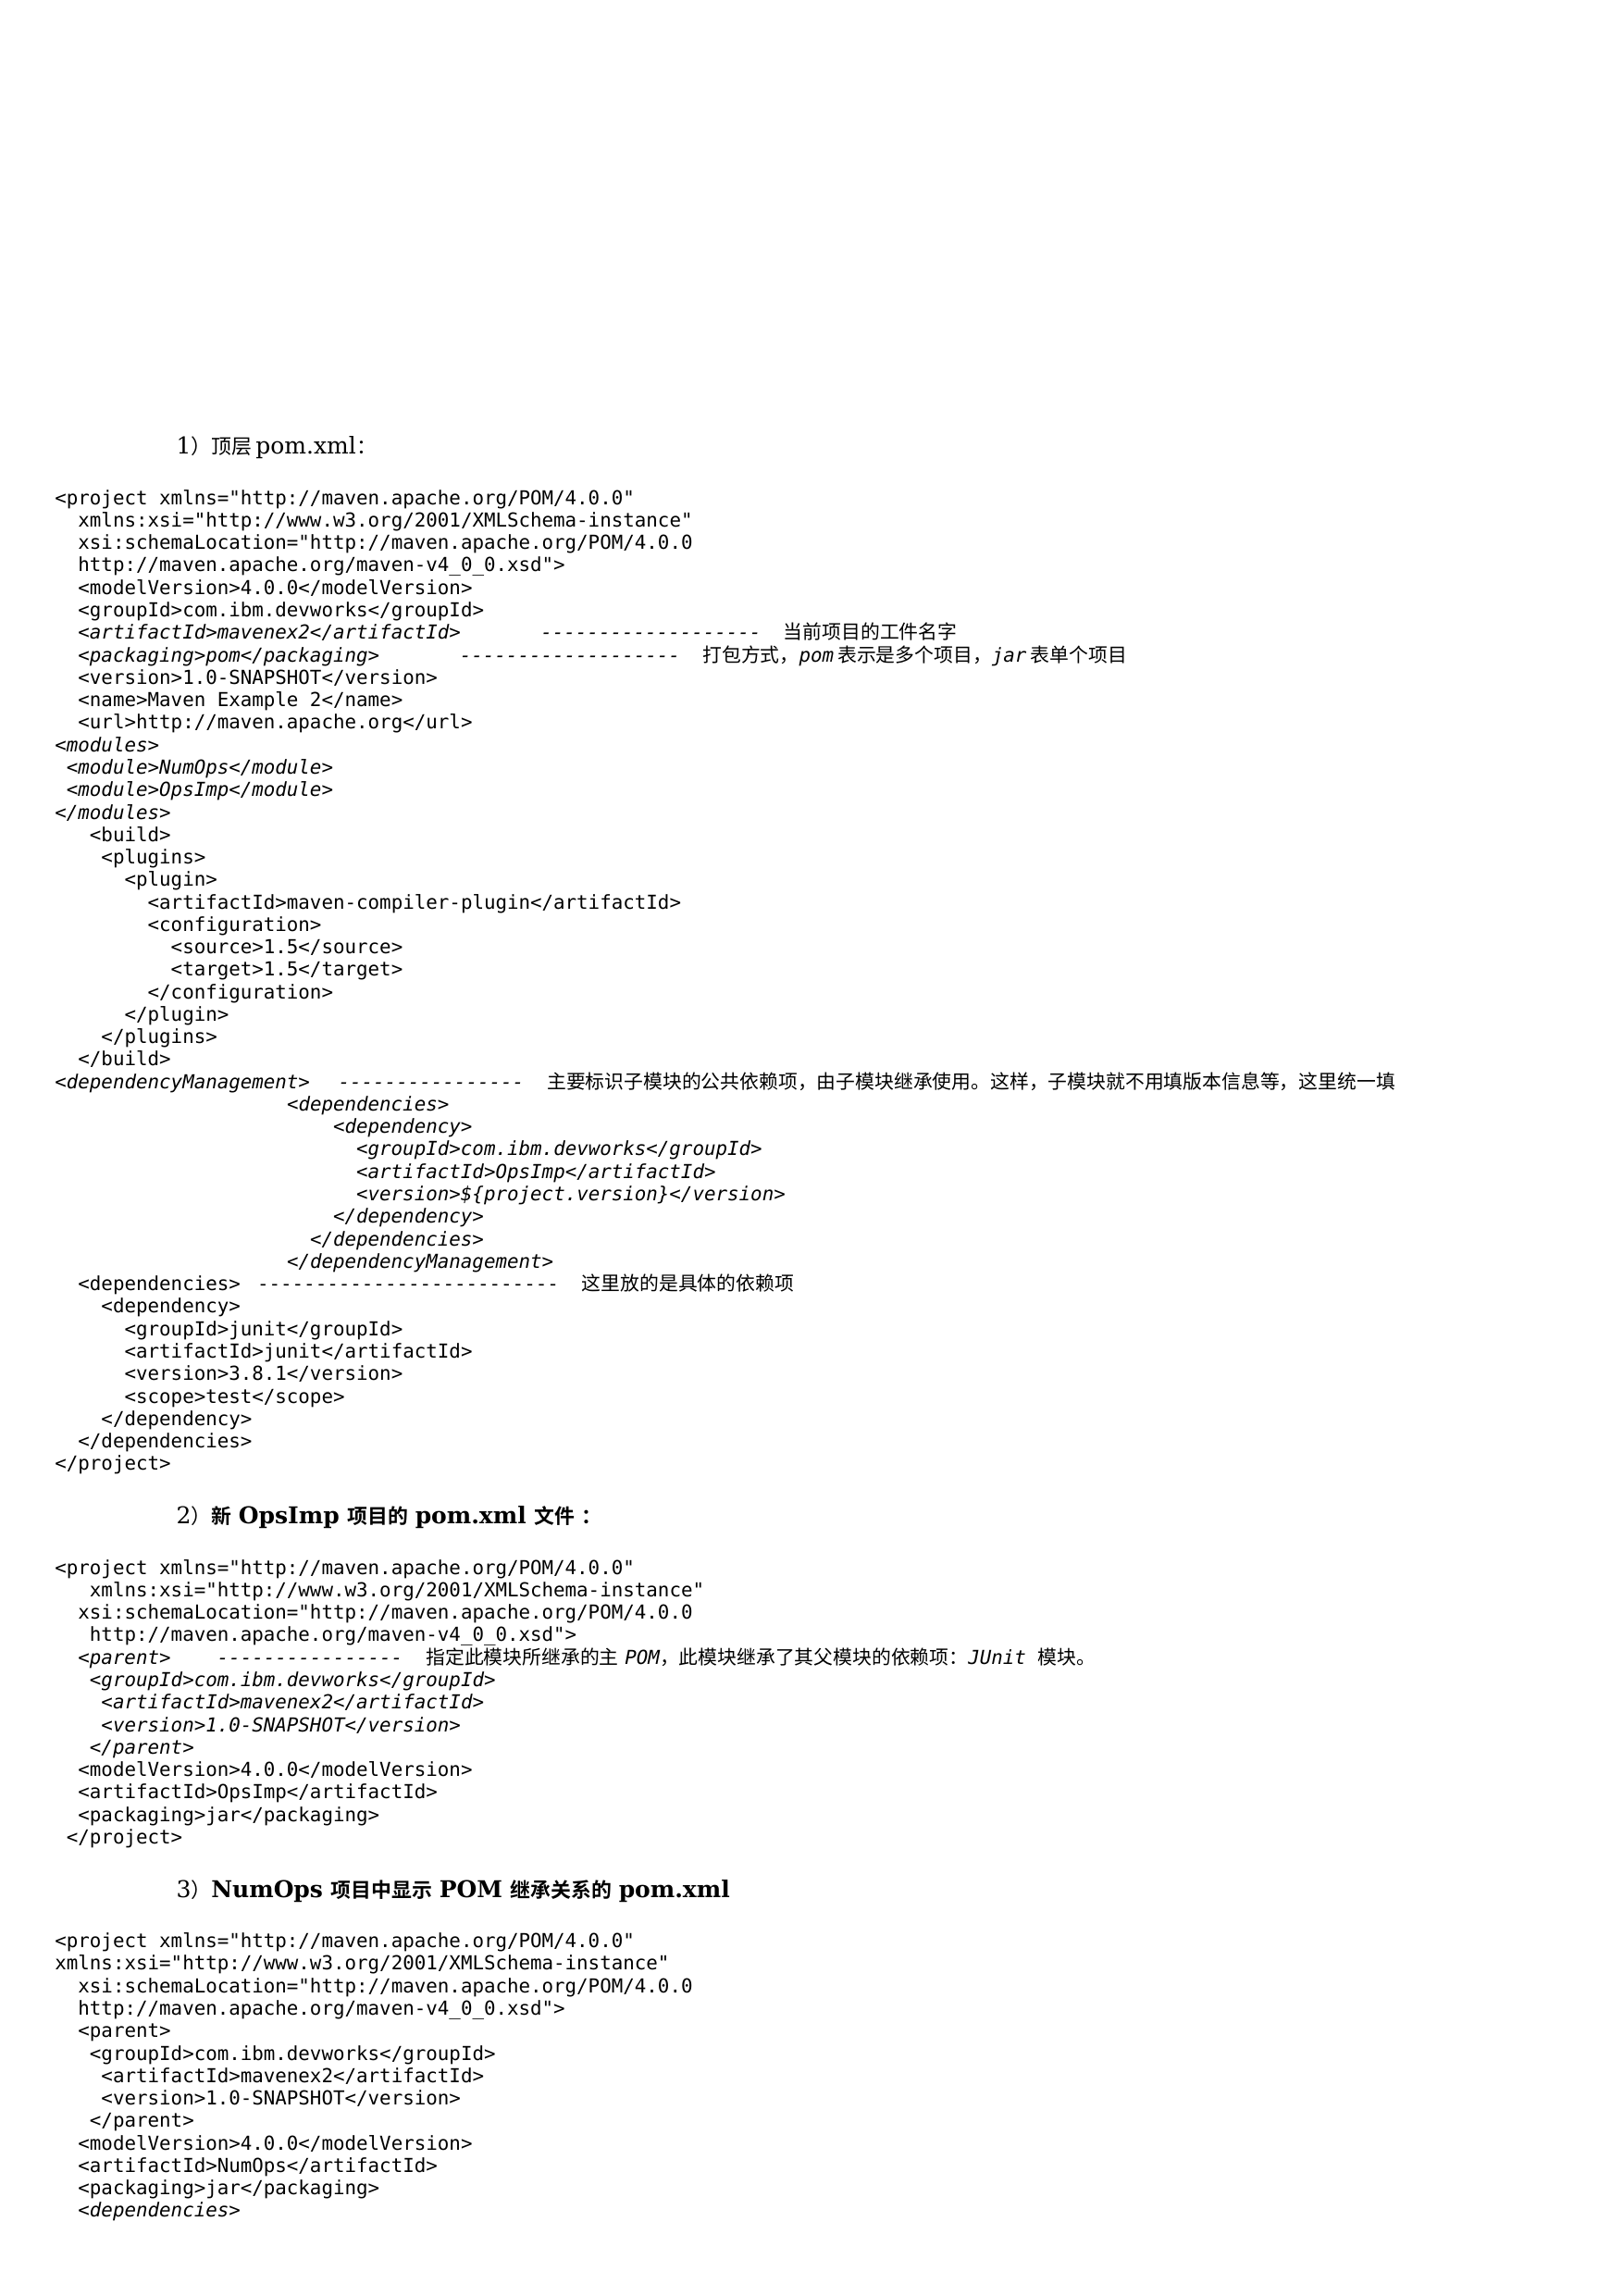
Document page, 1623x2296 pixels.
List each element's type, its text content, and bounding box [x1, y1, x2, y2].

text 3）NumOps 项目中显示 POM 继承关系的 pom.xml [55, 1876, 1568, 1903]
text <plugin> [55, 868, 1568, 891]
text <build> [55, 824, 1568, 846]
text <artifactId>mavenex2</artifactId> ------------------- 当前项目的工件名字 [55, 621, 1568, 644]
text <groupId>com.ibm.devworks</groupId> [55, 2042, 1568, 2065]
text <module>NumOps</module> [55, 756, 1568, 778]
text <modules> [55, 734, 1568, 756]
text <dependencies> [55, 2199, 1568, 2222]
text <configuration> [55, 913, 1568, 936]
text <version>1.0-SNAPSHOT</version> [55, 666, 1568, 689]
text <groupId>com.ibm.devworks</groupId> [55, 1669, 1568, 1691]
text <parent> [55, 2019, 1568, 2042]
text <name>Maven Example 2</name> [55, 689, 1568, 711]
text xsi:schemaLocation="http://maven.apache.org/POM/4.0.0 [55, 1975, 1568, 1997]
text <project xmlns="http://maven.apache.org/POM/4.0.0" [55, 1930, 1568, 1952]
text </dependency> [55, 1205, 1568, 1228]
text xmlns:xsi="http://www.w3.org/2001/XMLSchema-instance" [55, 1579, 1568, 1601]
text 1）顶层pom.xml： [55, 432, 1568, 460]
text <packaging>jar</packaging> [55, 2177, 1568, 2199]
text <artifactId>junit</artifactId> [55, 1340, 1568, 1362]
text <source>1.5</source> [55, 936, 1568, 958]
text <dependency> [55, 1295, 1568, 1318]
text <artifactId>mavenex2</artifactId> [55, 2065, 1568, 2087]
text xsi:schemaLocation="http://maven.apache.org/POM/4.0.0 [55, 1601, 1568, 1623]
text <project xmlns="http://maven.apache.org/POM/4.0.0" [55, 487, 1568, 509]
text <packaging>pom</packaging> ------------------- 打包方式，pom表示是多个项目，jar表单个项目 [55, 644, 1568, 666]
text <artifactId>OpsImp</artifactId> [55, 1160, 1568, 1183]
text http://maven.apache.org/maven-v4_0_0.xsd"> [55, 1623, 1568, 1646]
text xsi:schemaLocation="http://maven.apache.org/POM/4.0.0 [55, 531, 1568, 553]
text <version>1.0-SNAPSHOT</version> [55, 1714, 1568, 1736]
text xmlns:xsi="http://www.w3.org/2001/XMLSchema-instance" [55, 1952, 1568, 1975]
text </plugin> [55, 1003, 1568, 1025]
text </dependencies> [55, 1430, 1568, 1452]
text </project> [55, 1826, 1568, 1848]
text <artifactId>OpsImp</artifactId> [55, 1781, 1568, 1804]
text <packaging>jar</packaging> [55, 1804, 1568, 1826]
text </parent> [55, 2109, 1568, 2132]
text <modelVersion>4.0.0</modelVersion> [55, 2132, 1568, 2154]
text <version>${project.version}</version> [55, 1183, 1568, 1205]
text <modelVersion>4.0.0</modelVersion> [55, 577, 1568, 599]
text <dependencies> [55, 1093, 1568, 1115]
text </dependencies> [55, 1228, 1568, 1250]
text http://maven.apache.org/maven-v4_0_0.xsd"> [55, 1997, 1568, 2019]
text </dependency> [55, 1408, 1568, 1430]
text <version>1.0-SNAPSHOT</version> [55, 2087, 1568, 2109]
text </plugins> [55, 1025, 1568, 1048]
text <module>OpsImp</module> [55, 778, 1568, 801]
text </configuration> [55, 981, 1568, 1003]
text <version>3.8.1</version> [55, 1362, 1568, 1385]
text </project> [55, 1452, 1568, 1475]
text <dependencyManagement> ---------------- 主要标识子模块的公共依赖项，由子模块继承使用。这样，子模块就不用填版本信息等，这里统一填 [55, 1071, 1568, 1093]
text <url>http://maven.apache.org</url> [55, 711, 1568, 734]
text <dependencies> -------------------------- 这里放的是具体的依赖项 [55, 1272, 1568, 1295]
text <scope>test</scope> [55, 1385, 1568, 1408]
text <artifactId>mavenex2</artifactId> [55, 1691, 1568, 1714]
text </dependencyManagement> [55, 1250, 1568, 1272]
text <plugins> [55, 846, 1568, 868]
text <groupId>com.ibm.devworks</groupId> [55, 599, 1568, 621]
text </parent> [55, 1736, 1568, 1758]
text <dependency> [55, 1115, 1568, 1137]
text 2）新 OpsImp 项目的 pom.xml 文件 ： [55, 1502, 1568, 1529]
text xmlns:xsi="http://www.w3.org/2001/XMLSchema-instance" [55, 509, 1568, 531]
text <groupId>com.ibm.devworks</groupId> [55, 1137, 1568, 1160]
text <target>1.5</target> [55, 958, 1568, 981]
text <artifactId>NumOps</artifactId> [55, 2154, 1568, 2177]
text </build> [55, 1048, 1568, 1071]
text <project xmlns="http://maven.apache.org/POM/4.0.0" [55, 1557, 1568, 1579]
text <artifactId>maven-compiler-plugin</artifactId> [55, 891, 1568, 913]
text <groupId>junit</groupId> [55, 1318, 1568, 1340]
text <parent> ---------------- 指定此模块所继承的主 POM，此模块继承了其父模块的依赖项：JUnit 模块。 [55, 1646, 1568, 1669]
text <modelVersion>4.0.0</modelVersion> [55, 1758, 1568, 1781]
text http://maven.apache.org/maven-v4_0_0.xsd"> [55, 553, 1568, 577]
text </modules> [55, 801, 1568, 824]
